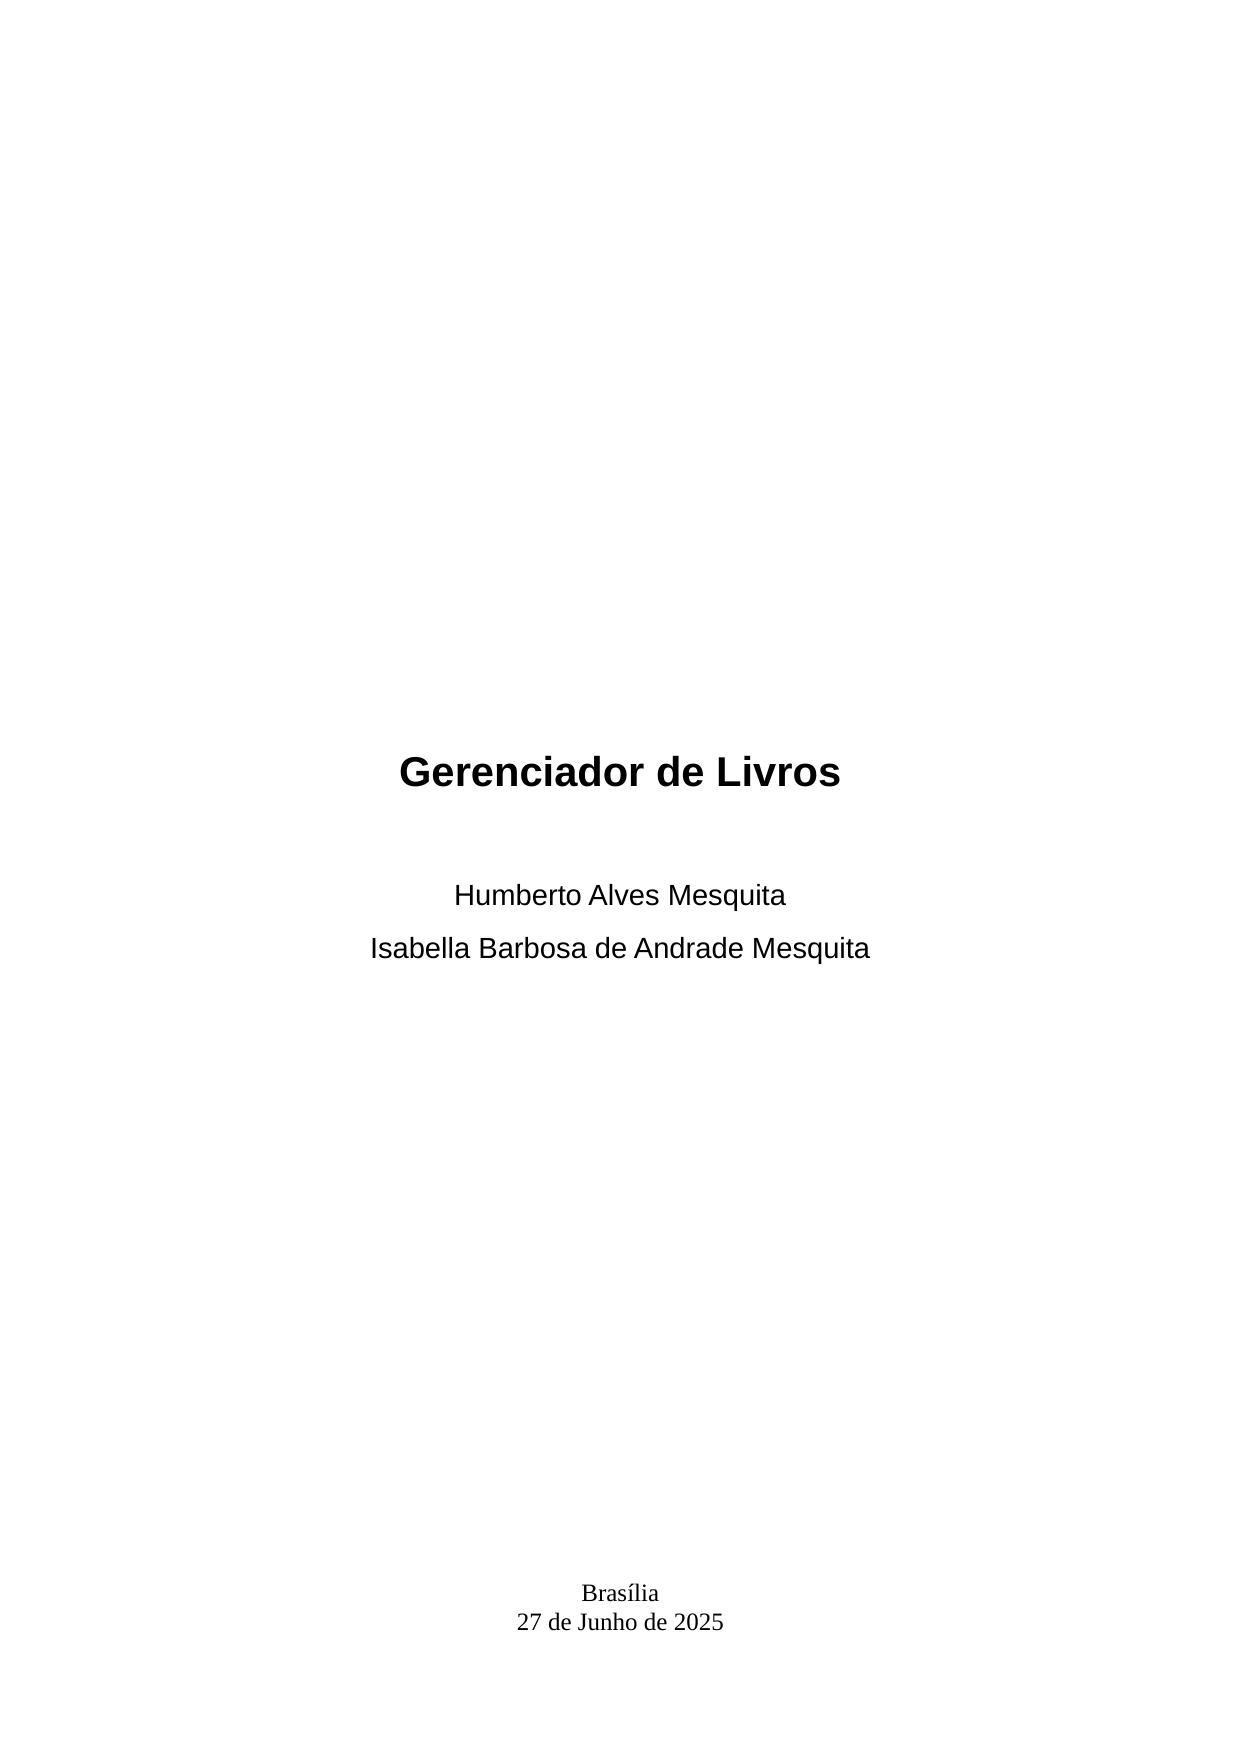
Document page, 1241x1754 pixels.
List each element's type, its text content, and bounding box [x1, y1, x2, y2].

text Isabella Barbosa de Andrade Mesquita [118, 931, 1122, 964]
text Humberto Alves Mesquita [118, 878, 1122, 911]
subtitle Gerenciador de Livros [118, 748, 1122, 796]
